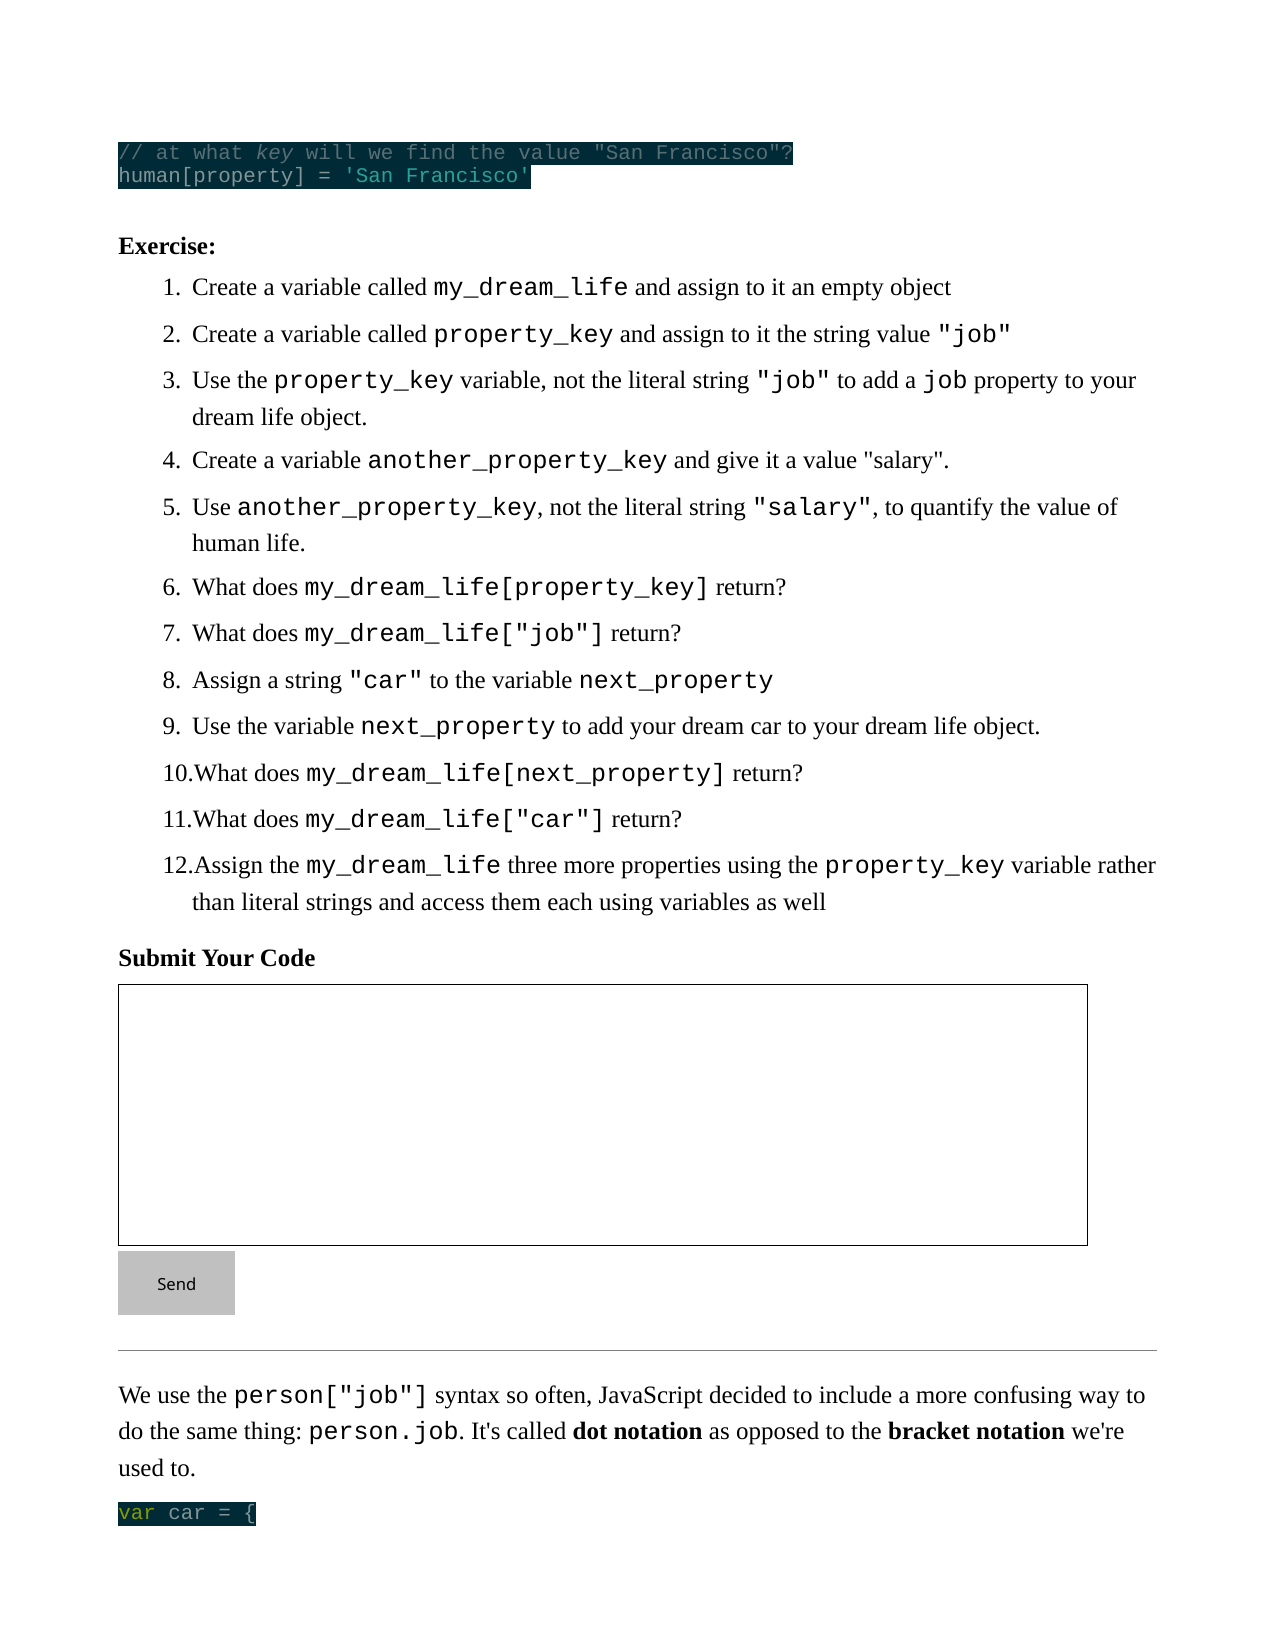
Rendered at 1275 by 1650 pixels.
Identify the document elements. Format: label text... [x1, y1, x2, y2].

list Assign a string "car" to the variable next_property [162, 665, 1157, 696]
subtitle Exercise: [118, 231, 1157, 260]
text var car = { [118, 1502, 1157, 1526]
text // at what key will we find the value "San Francisco"? [118, 142, 1157, 165]
subtitle Submit Your Code [118, 943, 1157, 972]
list Use the variable next_property to add your dream car to your dream life object. [162, 711, 1157, 742]
list What does my_dream_life[next_property] return? [162, 758, 1157, 788]
list Use the property_key variable, not the literal string "job" to add a job property to your dream life object. [162, 365, 1157, 430]
list Create a variable called property_key and assign to it the string value "job" [162, 319, 1157, 349]
list Use another_property_key, not the literal string "salary", to quantify the value of human life. [162, 492, 1157, 557]
list Create a variable another_property_key and give it a value "salary". [162, 445, 1157, 476]
list What does my_dream_life["car"] return? [162, 804, 1157, 835]
list Create a variable called my_dream_life and assign to it an empty object [162, 272, 1157, 303]
list What does my_dream_life[property_key] return? [162, 572, 1157, 603]
text human[property] = 'San Francisco' [118, 165, 1157, 189]
list Assign the my_dream_life three more properties using the property_key variable rather than literal strings and access them each using variables as well [162, 850, 1157, 916]
list What does my_dream_life["job"] return? [162, 618, 1157, 649]
text We use the person["job"] syntax so often, JavaScript decided to include a more confusing way to do the same thing: person.job. It's called dot notation as opposed to the bracket notation we're used to. [118, 1380, 1157, 1482]
